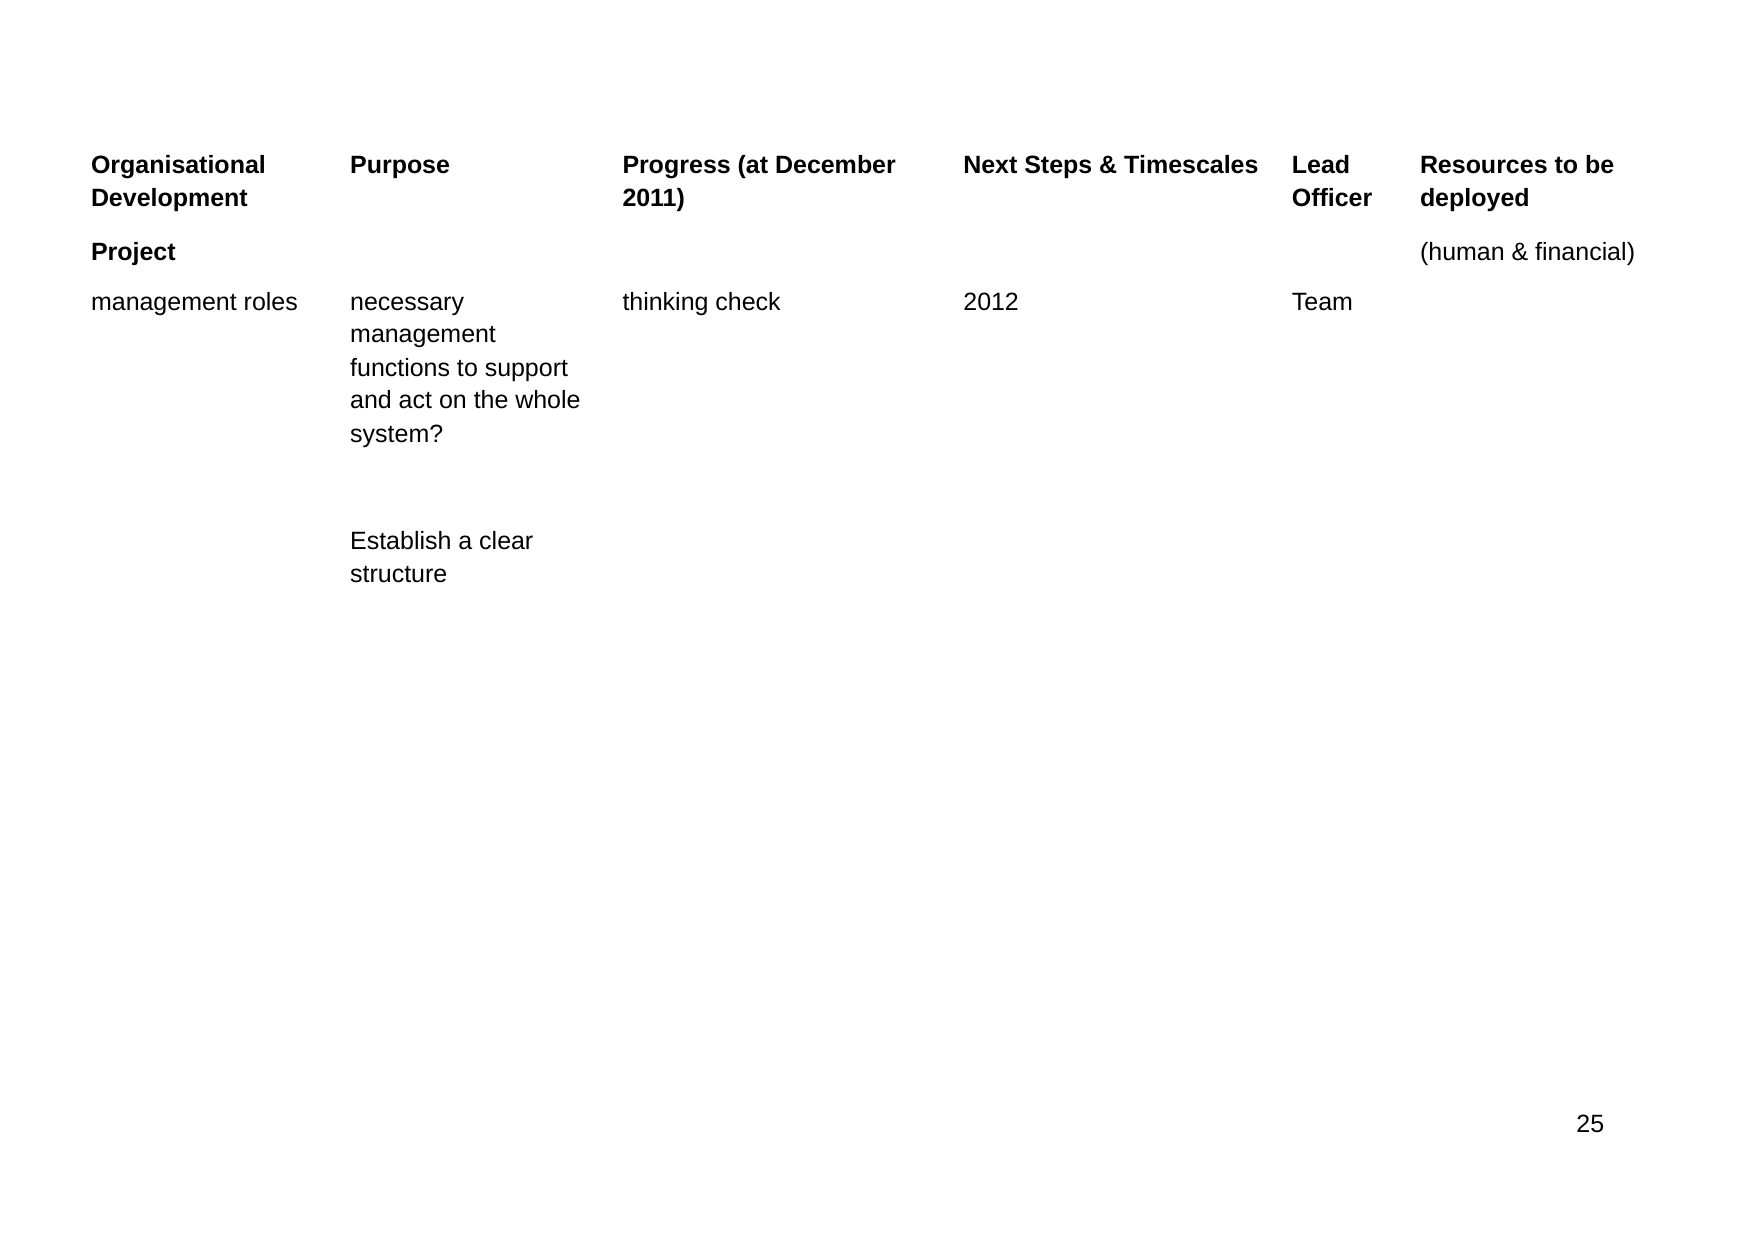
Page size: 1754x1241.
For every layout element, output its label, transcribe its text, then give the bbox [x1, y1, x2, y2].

table_cell management roles [80, 286, 339, 609]
table_cell thinking check [611, 286, 952, 609]
table_cell necessary management functions to support and act on the whole system? Establish a clear structure [339, 286, 611, 609]
table_header Organisational Development Project [80, 150, 339, 286]
table_header Purpose [339, 150, 611, 286]
table_cell [1409, 286, 1674, 609]
table_header Progress (at December 2011) [611, 150, 952, 286]
table_header Lead Officer [1280, 150, 1408, 286]
table_header Next Steps & Timescales [952, 150, 1280, 286]
table_cell 2012 [952, 286, 1280, 609]
table_header Resources to be deployed (human & financial) [1409, 150, 1674, 286]
table_cell Team [1280, 286, 1408, 609]
